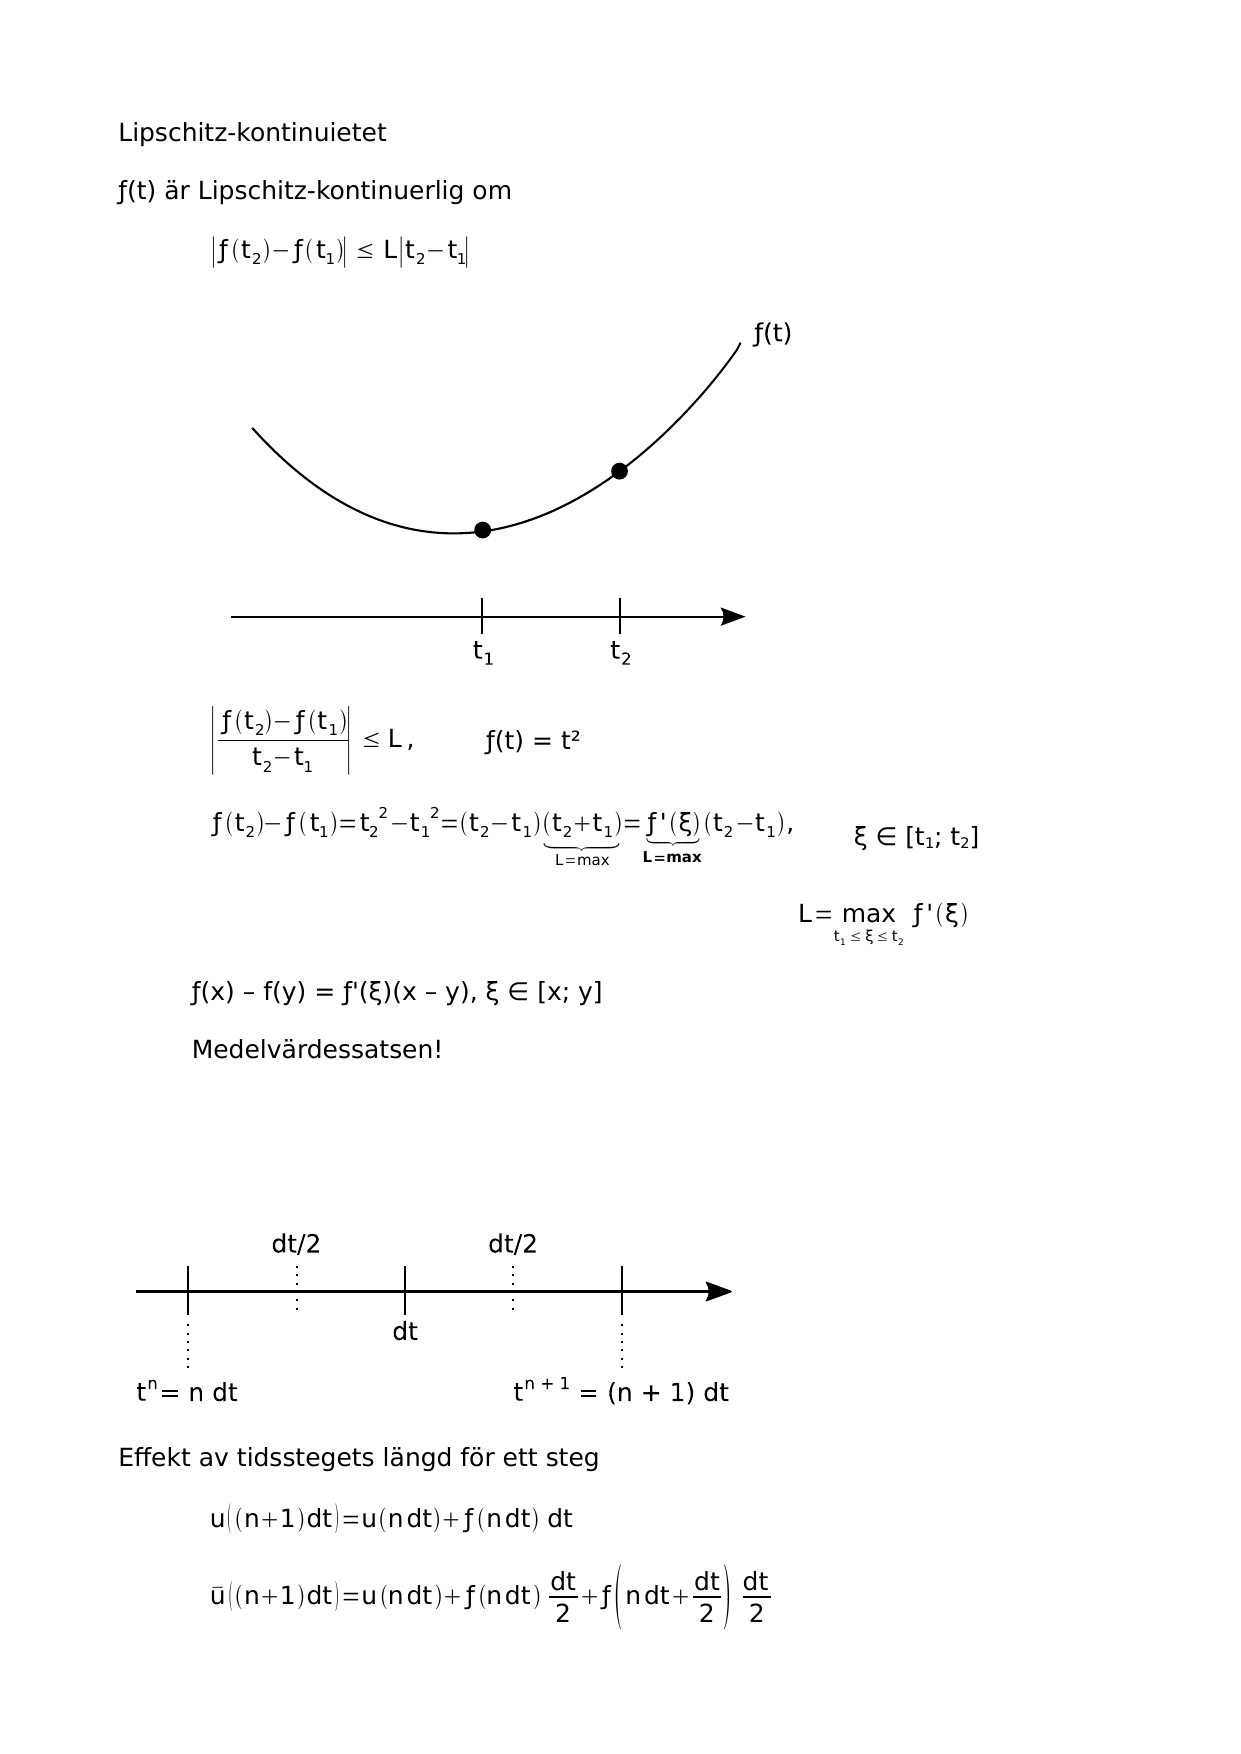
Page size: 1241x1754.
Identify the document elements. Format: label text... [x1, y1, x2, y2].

text Effekt av tidsstegets längd för ett steg [118, 1443, 1122, 1473]
text ƒ(t) är Lipschitz-kontinuerlig om [118, 176, 1122, 206]
text ƒ(x) – f(y) = ƒ'(ξ)(x – y), ξ ∈ [x; y] [118, 977, 1122, 1006]
text ξ ∈ [t1; t2] [118, 805, 1122, 870]
text ƒ(t) = t² [118, 706, 1122, 776]
text Lipschitz-kontinuietet [118, 118, 1122, 147]
text Medelvärdessatsen! [118, 1035, 1122, 1064]
